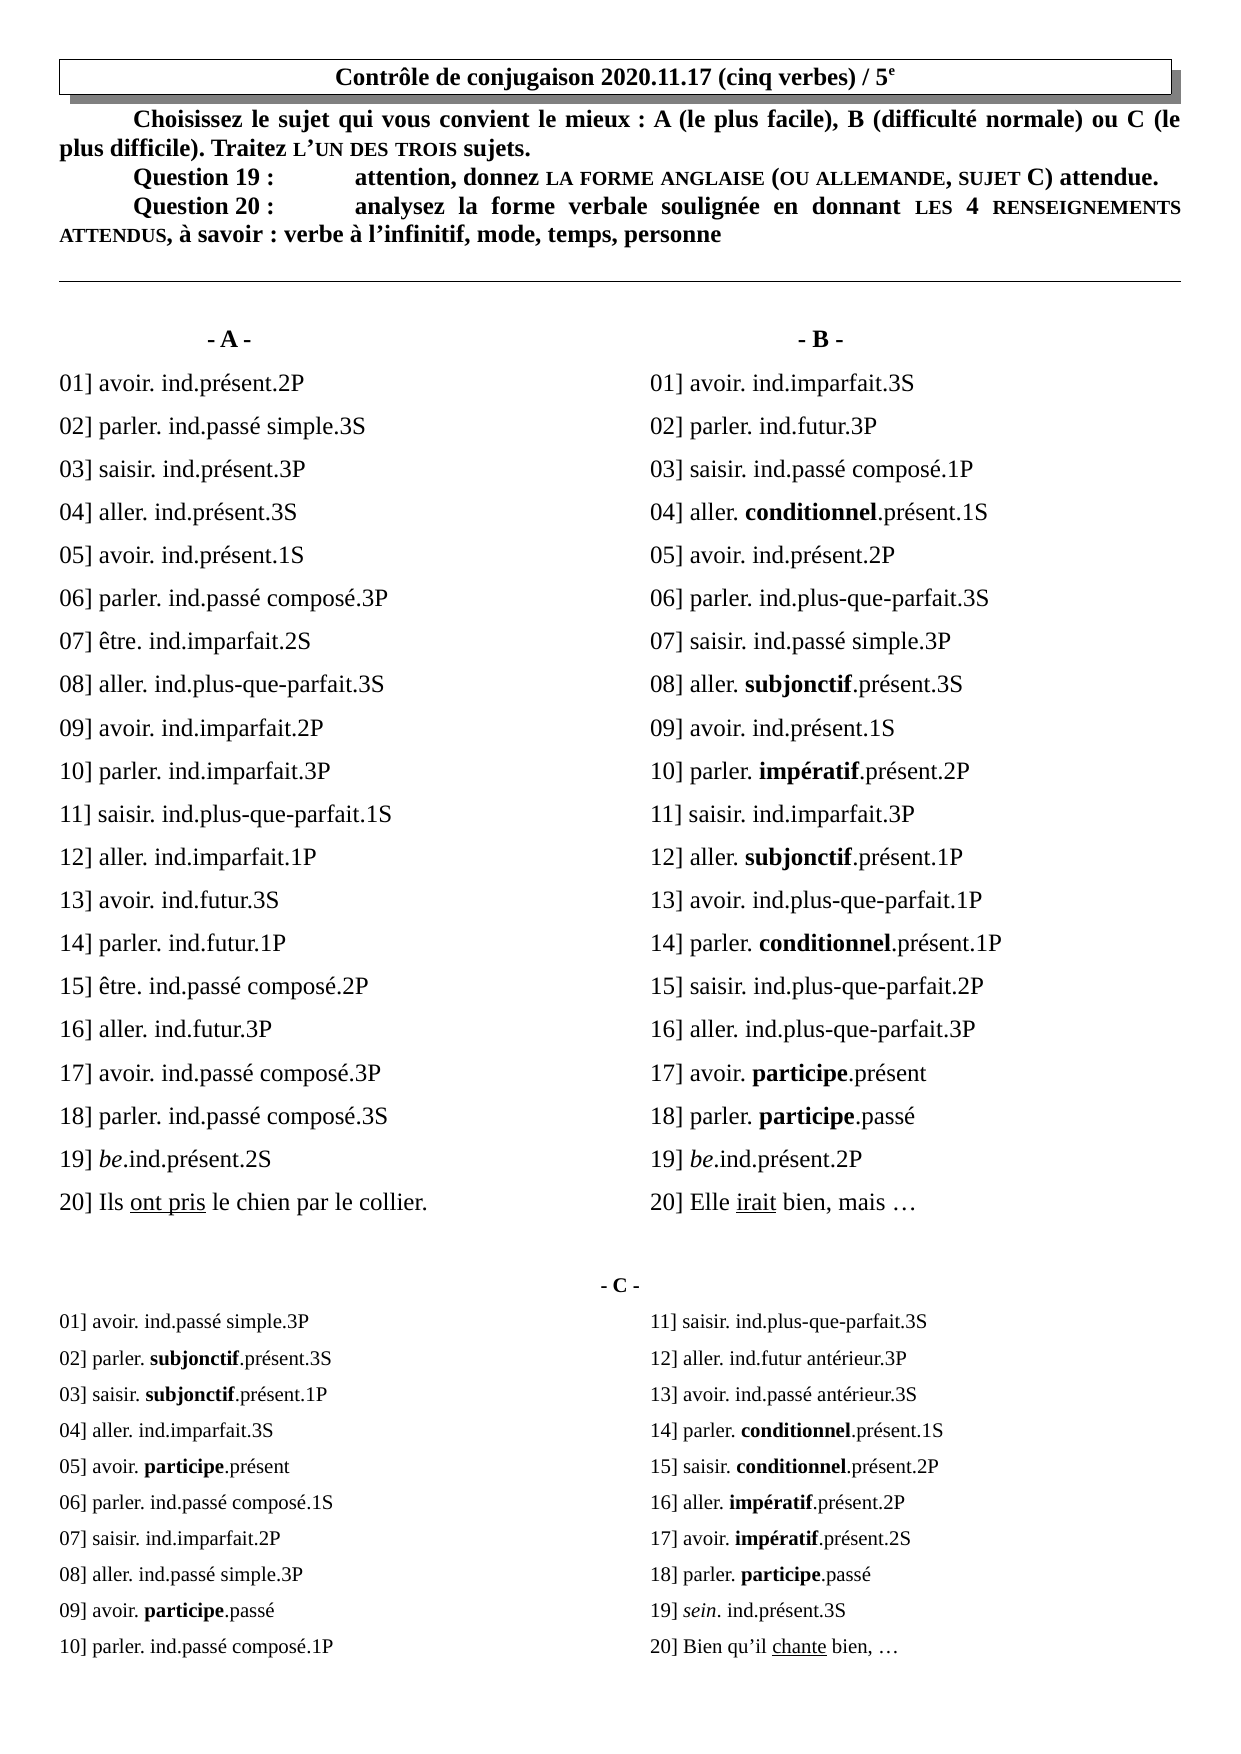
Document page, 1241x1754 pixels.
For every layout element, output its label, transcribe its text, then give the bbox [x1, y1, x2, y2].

text - A - - B - [59, 324, 1181, 353]
text 07] saisir. ind.imparfait.2P 17] avoir. impératif.présent.2S [59, 1526, 1181, 1550]
text 03] saisir. subjonctif.présent.1P 13] avoir. ind.passé antérieur.3S [59, 1381, 1181, 1406]
text 15] être. ind.passé composé.2P 15] saisir. ind.plus-que-parfait.2P [59, 971, 1181, 1000]
text 09] avoir. participe.passé 19] sein. ind.présent.3S [59, 1598, 1181, 1622]
text 05] avoir. ind.présent.1S 05] avoir. ind.présent.2P [59, 540, 1181, 569]
text 02] parler. subjonctif.présent.3S 12] aller. ind.futur antérieur.3P [59, 1345, 1181, 1369]
text - C - [59, 1273, 1181, 1297]
text 05] avoir. participe.présent 15] saisir. conditionnel.présent.2P [59, 1453, 1181, 1478]
text Question 19 : attention, donnez la forme anglaise (ou allemande, sujet C) attendue. [59, 162, 1181, 191]
text 03] saisir. ind.présent.3P 03] saisir. ind.passé composé.1P [59, 454, 1181, 483]
text Choisissez le sujet qui vous convient le mieux : A (le plus facile), B (difficulté normale) ou C (le plus difficile). Traitez l’un des trois sujets. [59, 104, 1181, 162]
text 18] parler. ind.passé composé.3S 18] parler. participe.passé [59, 1101, 1181, 1129]
text 01] avoir. ind.présent.2P 01] avoir. ind.imparfait.3S [59, 368, 1181, 396]
text 08] aller. ind.plus-que-parfait.3S 08] aller. subjonctif.présent.3S [59, 669, 1181, 698]
text 06] parler. ind.passé composé.1S 16] aller. impératif.présent.2P [59, 1489, 1181, 1514]
text 06] parler. ind.passé composé.3P 06] parler. ind.plus-que-parfait.3S [59, 583, 1181, 612]
text 16] aller. ind.futur.3P 16] aller. ind.plus-que-parfait.3P [59, 1014, 1181, 1043]
text Contrôle de conjugaison 2020.11.17 (cinq verbes) / 5e [60, 60, 1171, 94]
text 10] parler. ind.passé composé.1P 20] Bien qu’il chante bien, … [59, 1634, 1181, 1658]
text 07] être. ind.imparfait.2S 07] saisir. ind.passé simple.3P [59, 626, 1181, 655]
text 17] avoir. ind.passé composé.3P 17] avoir. participe.présent [59, 1058, 1181, 1086]
text 20] Ils ont pris le chien par le collier. 20] Elle irait bien, mais … [59, 1187, 1181, 1216]
text 10] parler. ind.imparfait.3P 10] parler. impératif.présent.2P [59, 756, 1181, 784]
text 11] saisir. ind.plus-que-parfait.1S 11] saisir. ind.imparfait.3P [59, 799, 1181, 828]
text 04] aller. ind.imparfait.3S 14] parler. conditionnel.présent.1S [59, 1417, 1181, 1442]
text 19] be.ind.présent.2S 19] be.ind.présent.2P [59, 1144, 1181, 1173]
text 02] parler. ind.passé simple.3S 02] parler. ind.futur.3P [59, 411, 1181, 439]
text 01] avoir. ind.passé simple.3P 11] saisir. ind.plus-que-parfait.3S [59, 1309, 1181, 1333]
text 14] parler. ind.futur.1P 14] parler. conditionnel.présent.1P [59, 928, 1181, 957]
text 09] avoir. ind.imparfait.2P 09] avoir. ind.présent.1S [59, 713, 1181, 741]
text 04] aller. ind.présent.3S 04] aller. conditionnel.présent.1S [59, 497, 1181, 526]
text Question 20 : analysez la forme verbale soulignée en donnant les 4 renseignements attendus, à savoir : verbe à l’infinitif, mode, temps, personne [59, 191, 1181, 248]
text 13] avoir. ind.futur.3S 13] avoir. ind.plus-que-parfait.1P [59, 885, 1181, 914]
text 08] aller. ind.passé simple.3P 18] parler. participe.passé [59, 1562, 1181, 1586]
text 12] aller. ind.imparfait.1P 12] aller. subjonctif.présent.1P [59, 842, 1181, 871]
